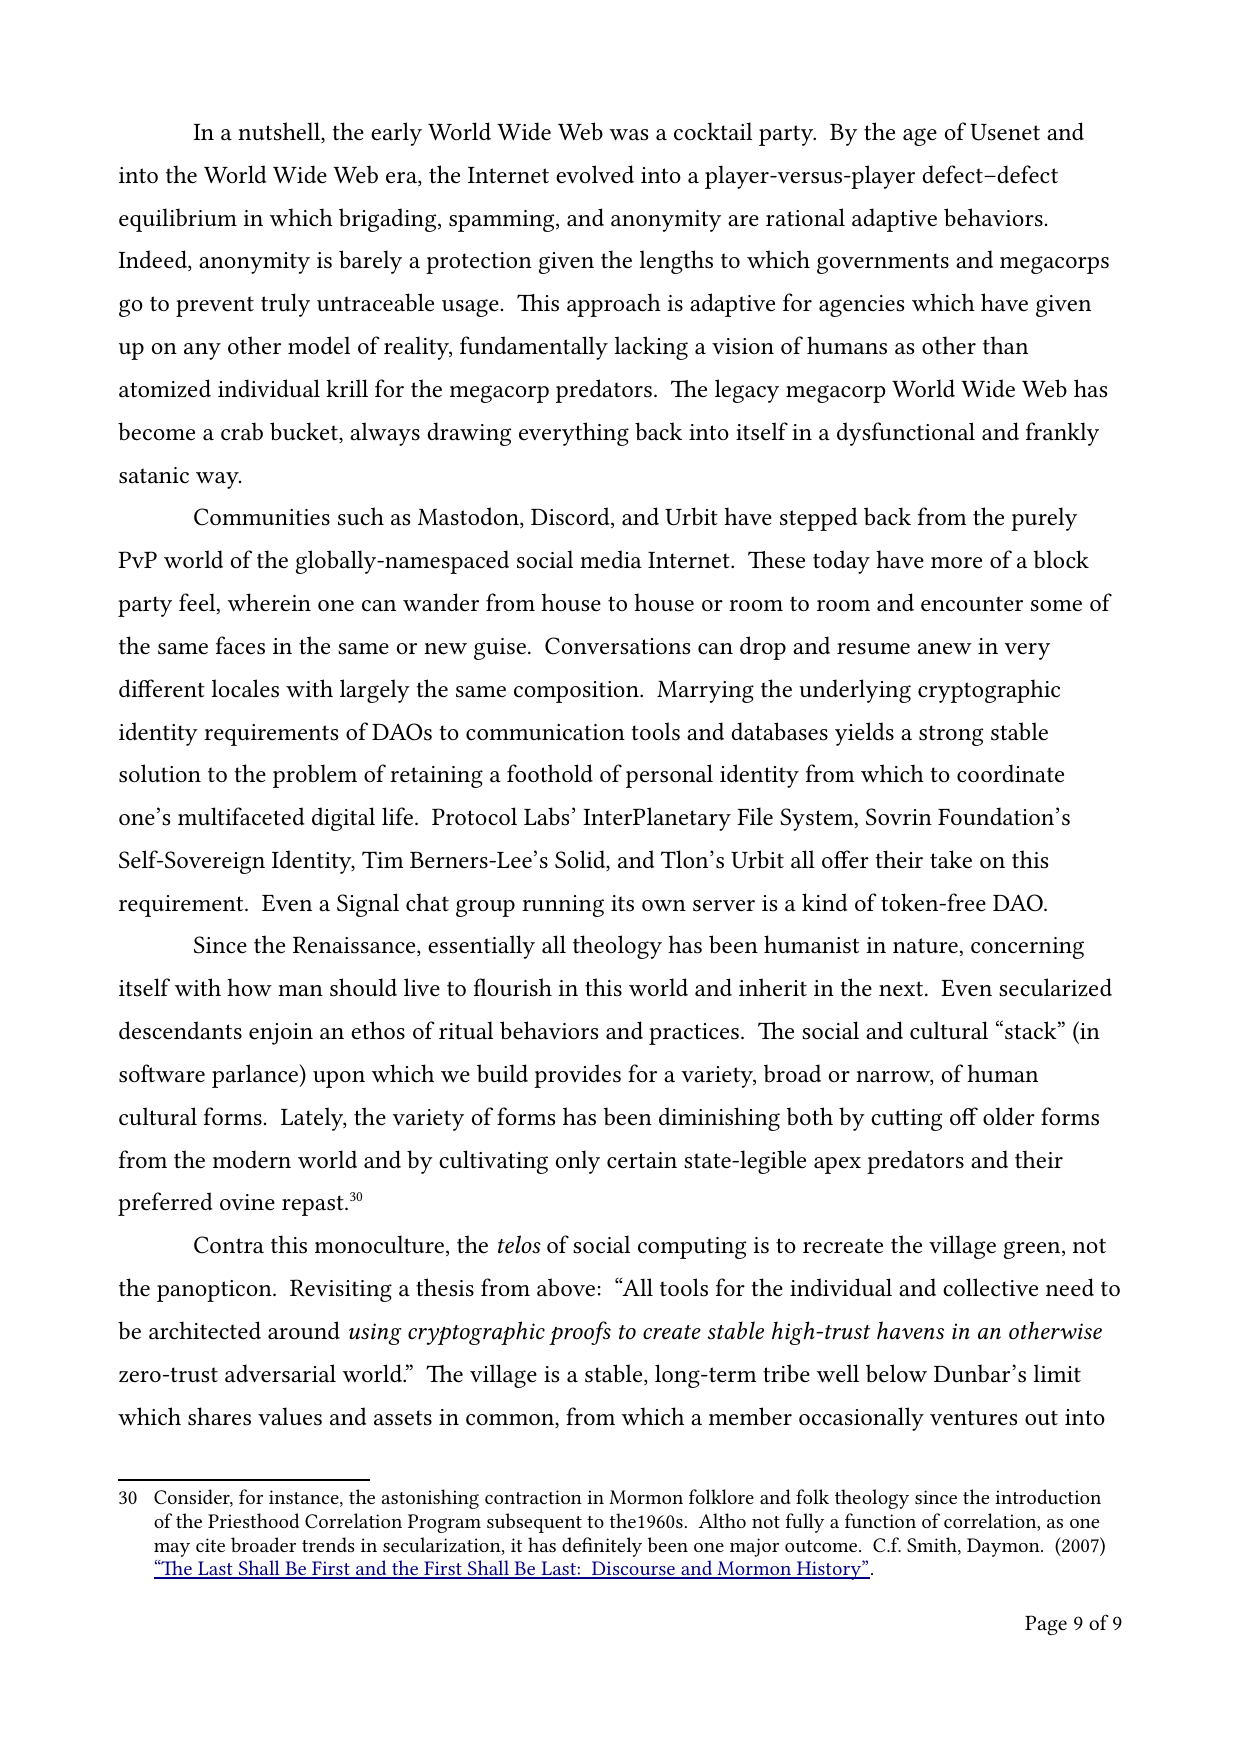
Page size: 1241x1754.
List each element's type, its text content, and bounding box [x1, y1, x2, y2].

text In a nutshell, the early World Wide Web was a cocktail party. By the age of Usenet and into the World Wide Web era, the Internet evolved into a player-versus-player defect–defect equilibrium in which brigading, spamming, and anonymity are rational adaptive behaviors. Indeed, anonymity is barely a protection given the lengths to which governments and megacorps go to prevent truly untraceable usage. This approach is adaptive for agencies which have given up on any other model of reality, fundamentally lacking a vision of humans as other than atomized individual krill for the megacorp predators. The legacy megacorp World Wide Web has become a crab bucket, always drawing everything back into itself in a dysfunctional and frankly satanic way. [118, 118, 1122, 489]
text Consider, for instance, the astonishing contraction in Mormon folklore and folk theology since the introduction of the Priesthood Correlation Program subsequent to the1960s. Altho not fully a function of correlation, as one may cite broader trends in secularization, it has definitely been one major outcome. C.f. Smith, Daymon. (2007) “The Last Shall Be First and the First Shall Be Last: Discourse and Mormon History”. [118, 1486, 1122, 1581]
text Communities such as Mastodon, Discord, and Urbit have stepped back from the purely PvP world of the globally-namespaced social media Internet. These today have more of a block party feel, wherein one can wander from house to house or room to room and encounter some of the same faces in the same or new guise. Conversations can drop and resume anew in very different locales with largely the same composition. Marrying the underlying cryptographic identity requirements of DAOs to communication tools and databases yields a strong stable solution to the problem of retaining a foothold of personal identity from which to coordinate one’s multifaceted digital life. Protocol Labs’ InterPlanetary File System, Sovrin Foundation’s Self-Sovereign Identity, Tim Berners-Lee’s Solid, and Tlon’s Urbit all offer their take on this requirement. Even a Signal chat group running its own server is a kind of token-free DAO. [118, 503, 1122, 917]
text Since the Renaissance, essentially all theology has been humanist in nature, concerning itself with how man should live to flourish in this world and inherit in the next. Even secularized descendants enjoin an ethos of ritual behaviors and practices. The social and cultural “stack” (in software parlance) upon which we build provides for a variety, broad or narrow, of human cultural forms. Lately, the variety of forms has been diminishing both by cutting off older forms from the modern world and by cultivating only certain state-legible apex predators and their preferred ovine repast. [118, 932, 1122, 1217]
text Contra this monoculture, the telos of social computing is to recreate the village green, not the panopticon. Revisiting a thesis from above: “All tools for the individual and collective need to be architected around using cryptographic proofs to create stable high-trust havens in an otherwise zero-trust adversarial world.” The village is a stable, long-term tribe well below Dunbar’s limit which shares values and assets in common, from which a member occasionally ventures out into [118, 1231, 1122, 1431]
